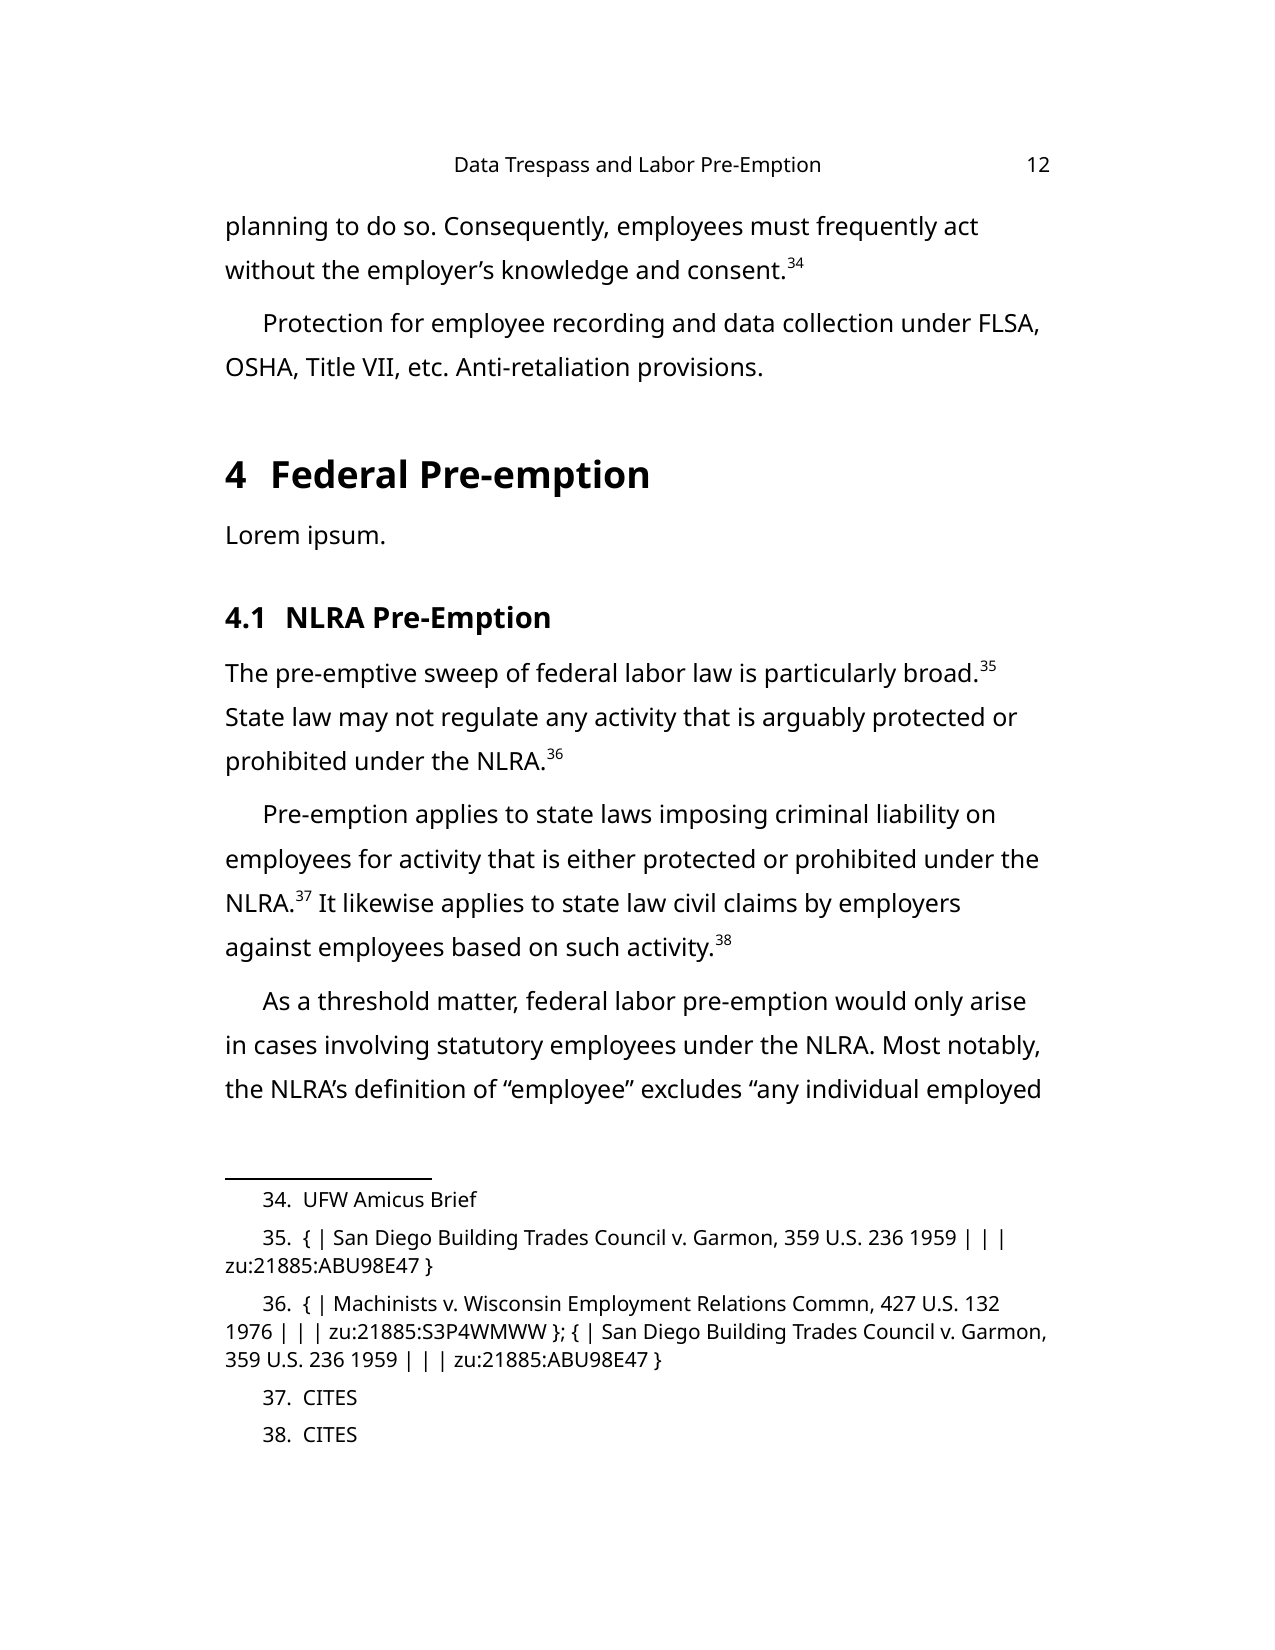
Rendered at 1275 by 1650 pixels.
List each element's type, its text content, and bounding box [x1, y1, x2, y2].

subtitle Federal Pre-emption [225, 448, 1050, 499]
text The pre-emptive sweep of federal labor law is particularly broad. State law may not regulate any activity that is arguably protected or prohibited under the NLRA. [225, 655, 1050, 778]
text planning to do so. Consequently, employees must frequently act without the employer’s knowledge and consent. [225, 208, 1050, 287]
text As a threshold matter, federal labor pre-emption would only arise in cases involving statutory employees under the NLRA. Most notably, the NLRA’s definition of “employee” excludes “any individual employed [225, 983, 1050, 1106]
text Protection for employee recording and data collection under FLSA, OSHA, Title VII, etc. Anti-retaliation provisions. [225, 306, 1050, 384]
text Lorem ipsum. [225, 517, 1050, 551]
subtitle NLRA Pre-Emption [225, 598, 1050, 637]
text UFW Amicus Brief [225, 1185, 1050, 1214]
text { | San Diego Building Trades Council v. Garmon, 359 U.S. 236 1959 | | | zu:21885:ABU98E47 } [225, 1223, 1050, 1280]
text CITES [225, 1420, 1050, 1449]
text CITES [225, 1383, 1050, 1411]
text Pre-emption applies to state laws imposing criminal liability on employees for activity that is either protected or prohibited under the NLRA. It likewise applies to state law civil claims by employers against employees based on such activity. [225, 797, 1050, 964]
text { | Machinists v. Wisconsin Employment Relations Commn, 427 U.S. 132 1976 | | | zu:21885:S3P4WMWW }; { | San Diego Building Trades Council v. Garmon, 359 U.S. 236 1959 | | | zu:21885:ABU98E47 } [225, 1289, 1050, 1374]
